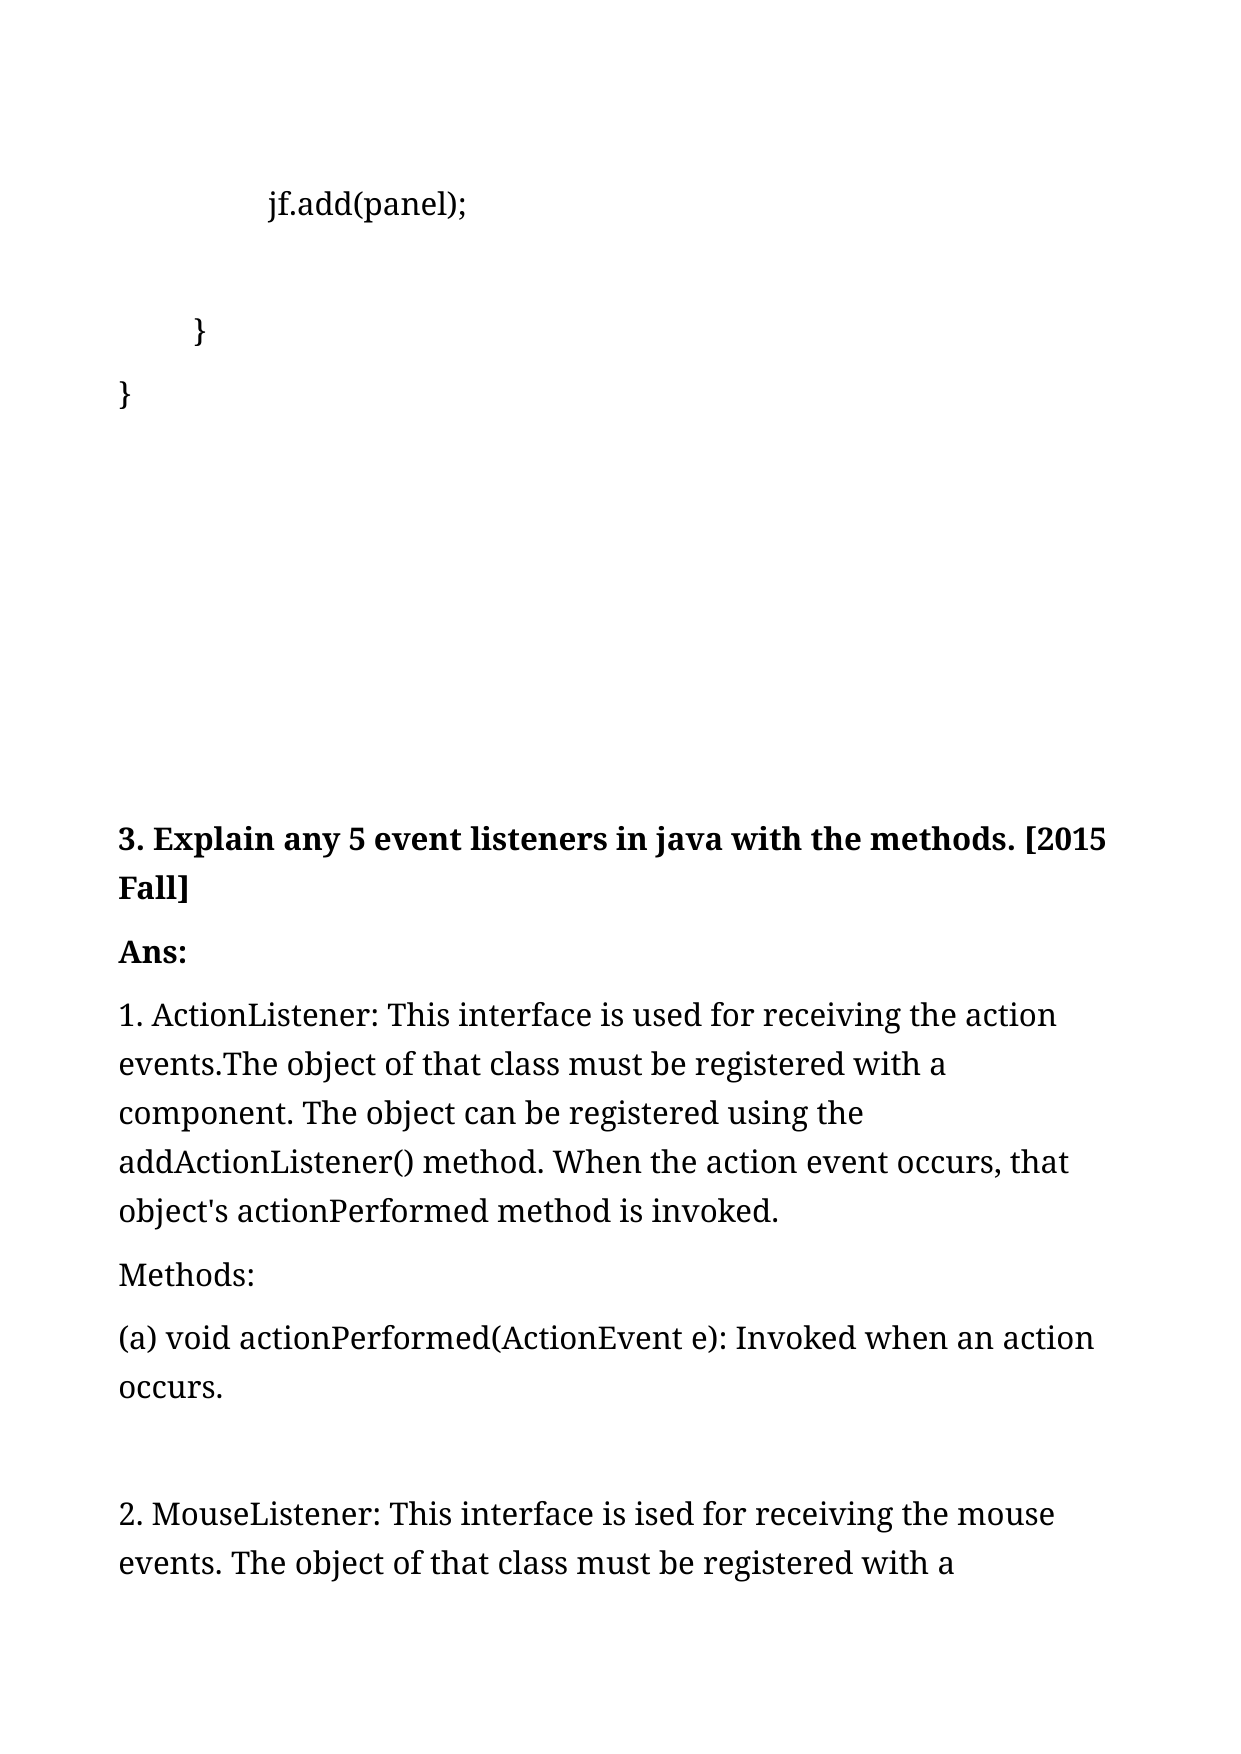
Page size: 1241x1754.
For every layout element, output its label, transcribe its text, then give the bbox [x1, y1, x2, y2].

text } [118, 309, 1122, 351]
text 3. Explain any 5 event listeners in java with the methods. [2015 Fall] [118, 817, 1122, 909]
text Ans: [118, 929, 1122, 972]
text (a) void actionPerformed(ActionEvent e): Invoked when an action occurs. [118, 1316, 1122, 1408]
text 2. MouseListener: This interface is ised for receiving the mouse events. The object of that class must be registered with a [118, 1492, 1122, 1584]
text } [118, 372, 1122, 415]
text jf.add(panel); [118, 182, 1122, 224]
text Methods: [118, 1252, 1122, 1295]
text 1. ActionListener: This interface is used for receiving the action events.The object of that class must be registered with a component. The object can be registered using the addActionListener() method. When the action event occurs, that object's actionPerformed method is invoked. [118, 993, 1122, 1232]
